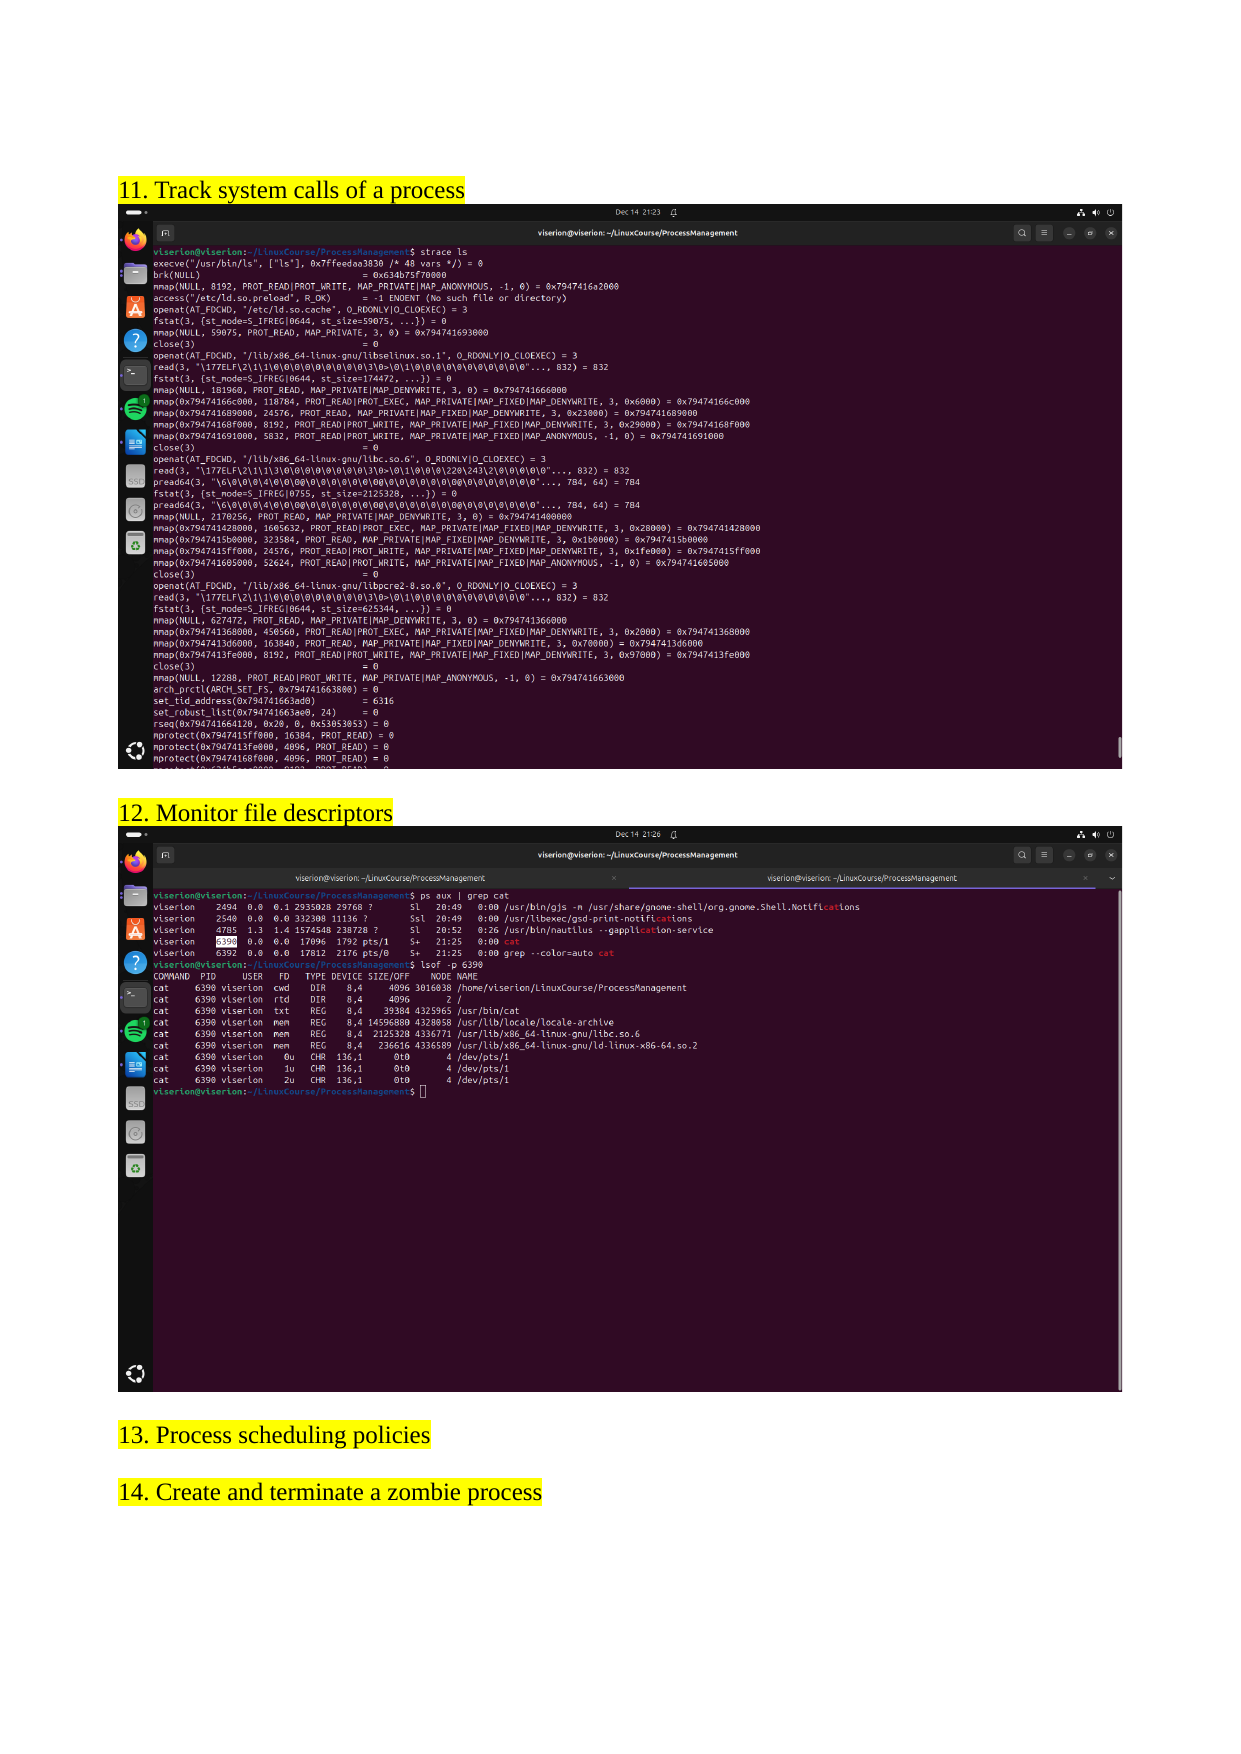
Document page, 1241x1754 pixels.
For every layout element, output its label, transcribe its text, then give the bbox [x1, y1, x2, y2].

picture [118, 826, 1123, 1392]
text 14. Create and terminate a zombie process [118, 1477, 1122, 1506]
text 12. Monitor file descriptors [118, 798, 1122, 826]
text 13. Process scheduling policies [118, 1420, 1122, 1449]
text 11. Track system calls of a process [118, 176, 1122, 204]
picture [118, 204, 1123, 769]
